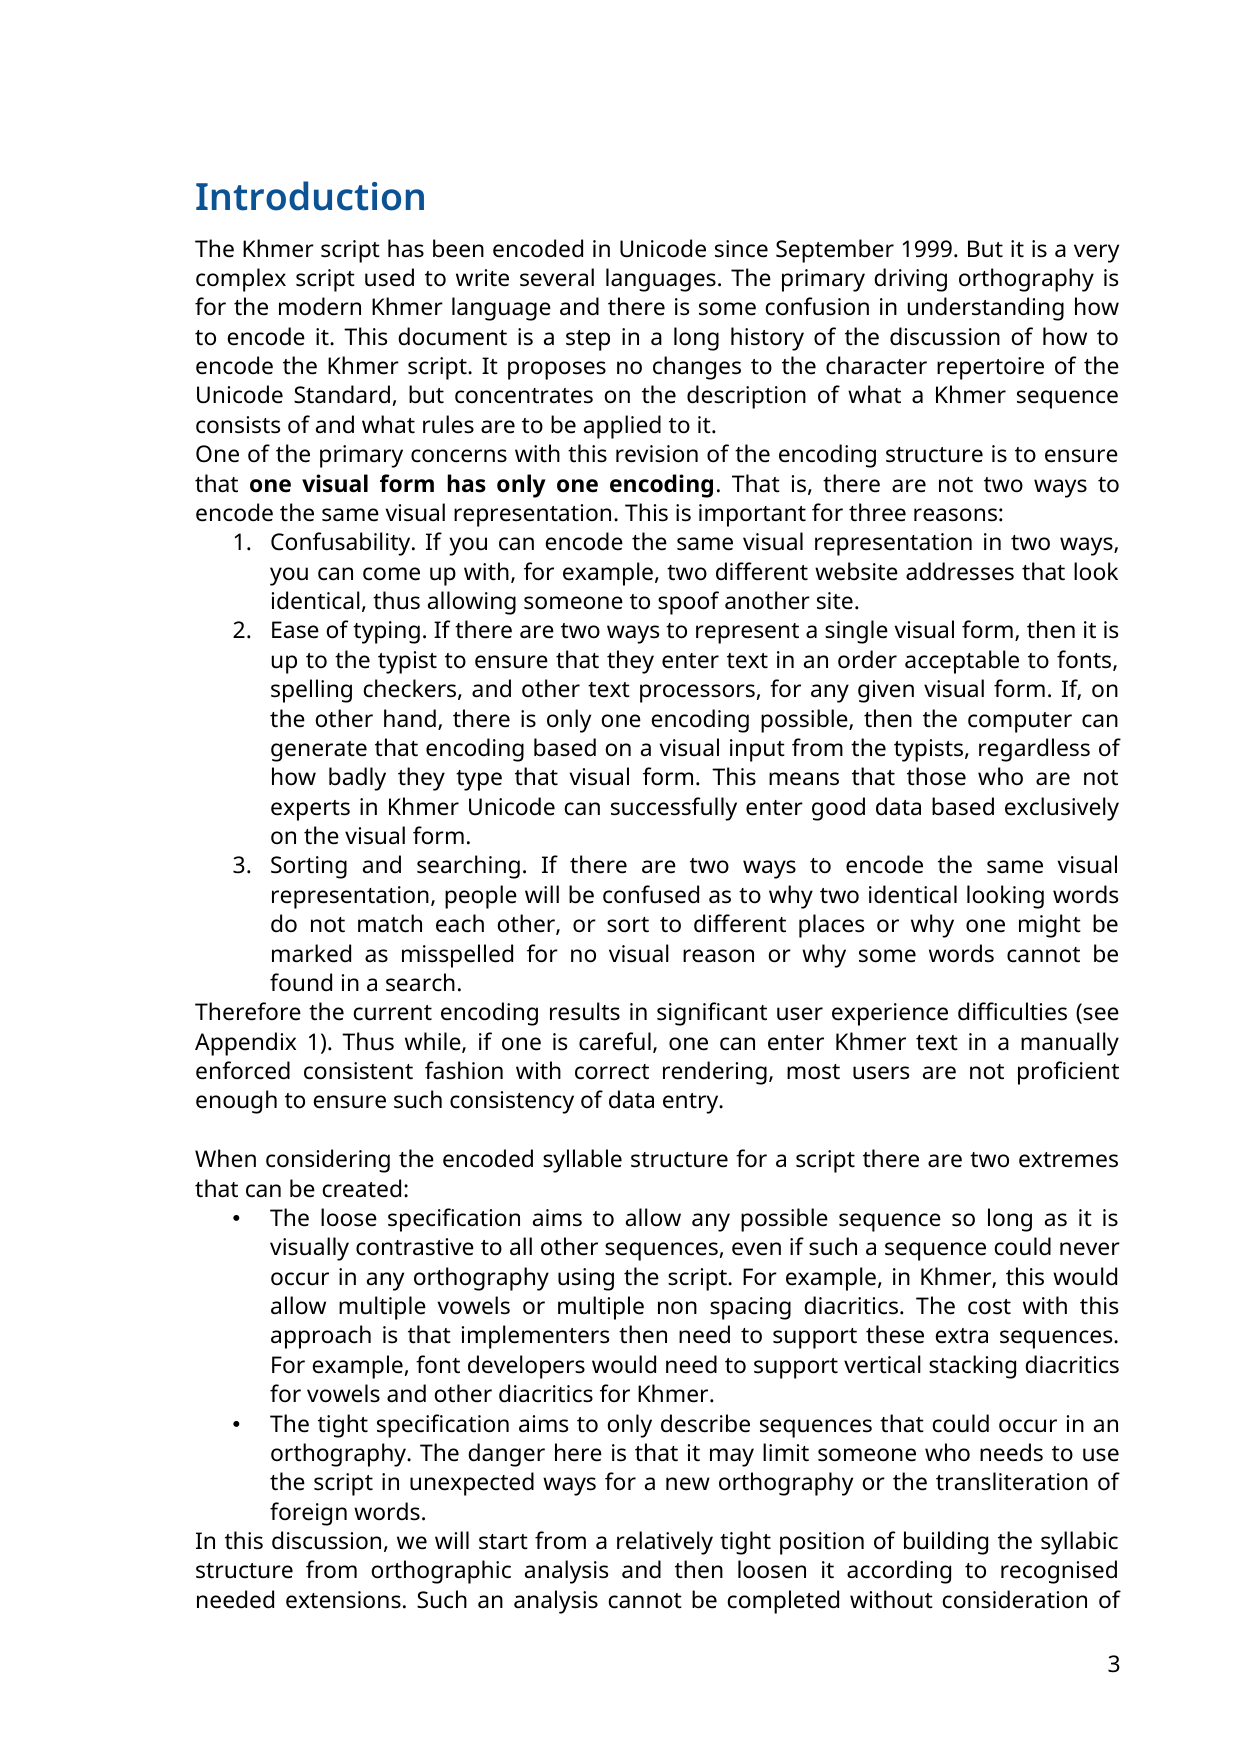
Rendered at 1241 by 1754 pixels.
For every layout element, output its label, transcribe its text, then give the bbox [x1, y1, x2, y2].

text One of the primary concerns with this revision of the encoding structure is to ensure that one visual form has only one encoding. That is, there are not two ways to encode the same visual representation. This is important for three reasons: [195, 439, 1121, 527]
text When considering the encoded syllable structure for a script there are two extremes that can be created: [195, 1144, 1121, 1203]
text In this discussion, we will start from a relatively tight position of building the syllabic structure from orthographic analysis and then loosen it according to recognised needed extensions. Such an analysis cannot be completed without consideration of [195, 1526, 1121, 1614]
list Sorting and searching. If there are two ways to encode the same visual representation, people will be confused as to why two identical looking words do not match each other, or sort to different places or why one might be marked as misspelled for no visual reason or why some words cannot be found in a search. [232, 850, 1121, 997]
list The loose specification aims to allow any possible sequence so long as it is visually contrastive to all other sequences, even if such a sequence could never occur in any orthography using the script. For example, in Khmer, this would allow multiple vowels or multiple non spacing diacritics. The cost with this approach is that implementers then need to support these extra sequences. For example, font developers would need to support vertical stacking diacritics for vowels and other diacritics for Khmer. [232, 1203, 1121, 1408]
text Therefore the current encoding results in significant user experience difficulties (see Appendix 1). Thus while, if one is careful, one can enter Khmer text in a manually enforced consistent fashion with correct rendering, most users are not proficient enough to ensure such consistency of data entry. [195, 997, 1121, 1115]
list Ease of typing. If there are two ways to represent a single visual form, then it is up to the typist to ensure that they enter text in an order acceptable to fonts, spelling checkers, and other text processors, for any given visual form. If, on the other hand, there is only one encoding possible, then the computer can generate that encoding based on a visual input from the typists, regardless of how badly they type that visual form. This means that those who are not experts in Khmer Unicode can successfully enter good data based exclusively on the visual form. [232, 615, 1121, 850]
text The Khmer script has been encoded in Unicode since September 1999. But it is a very complex script used to write several languages. The primary driving orthography is for the modern Khmer language and there is some confusion in understanding how to encode it. This document is a step in a long history of the discussion of how to encode the Khmer script. It proposes no changes to the character repertoire of the Unicode Standard, but concentrates on the description of what a Khmer sequence consists of and what rules are to be applied to it. [195, 233, 1121, 439]
subtitle Introduction [195, 170, 1121, 221]
list The tight specification aims to only describe sequences that could occur in an orthography. The danger here is that it may limit someone who needs to use the script in unexpected ways for a new orthography or the transliteration of foreign words. [232, 1408, 1121, 1526]
list Confusability. If you can encode the same visual representation in two ways, you can come up with, for example, two different website addresses that look identical, thus allowing someone to spoof another site. [232, 527, 1121, 615]
